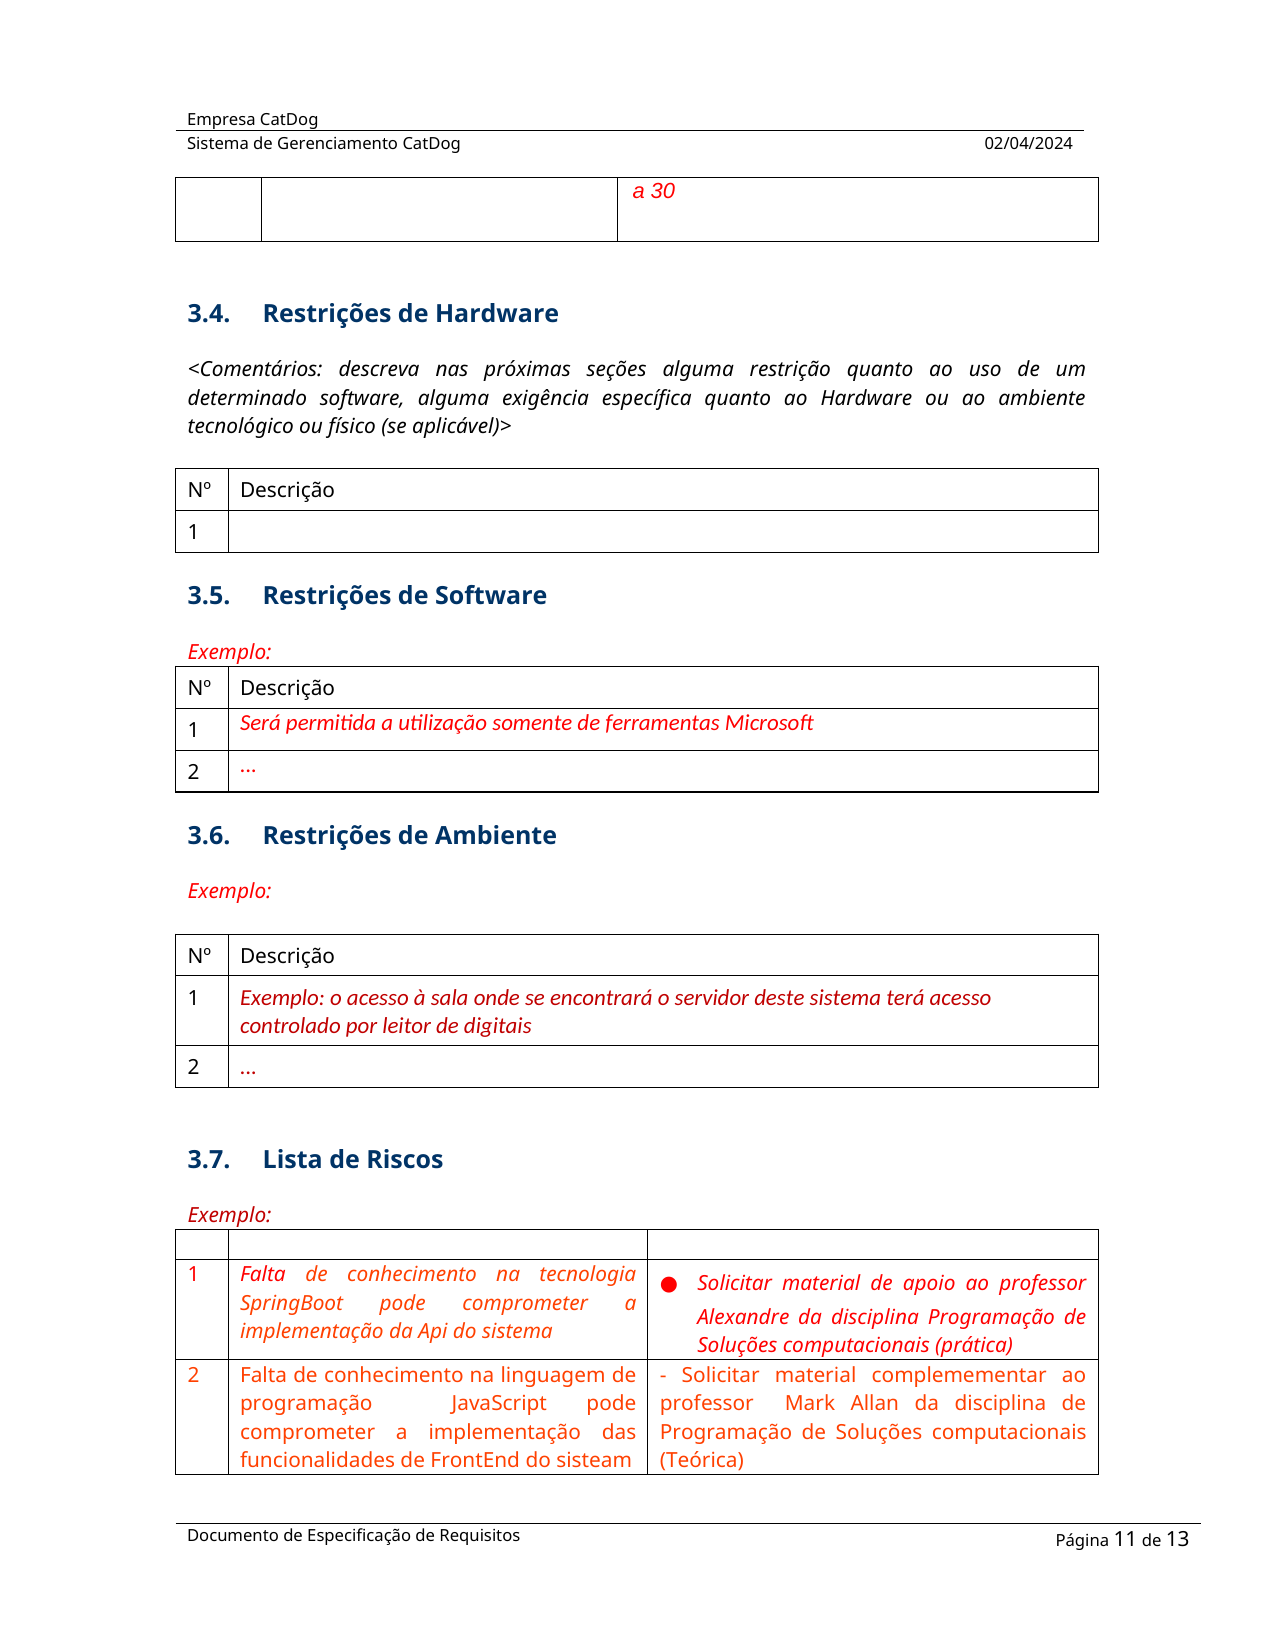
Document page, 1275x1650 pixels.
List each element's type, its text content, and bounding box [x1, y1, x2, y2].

subtitle Restrições de Hardware [187, 295, 1087, 329]
subtitle Restrições de Ambiente [187, 817, 1087, 852]
text Exemplo: [187, 1201, 1087, 1229]
table_cell [176, 709, 228, 749]
subtitle Restrições de Software [187, 578, 1087, 612]
table_cell Exemplo: o acesso à sala onde se encontrará o servidor deste sistema terá acesso controlado por leitor de digitais [229, 976, 1098, 1045]
table_cell [229, 511, 1098, 552]
table_cell 1 [176, 1260, 228, 1359]
table_header Nº [176, 935, 228, 975]
table_header Nº [176, 469, 228, 510]
table_cell [176, 976, 228, 1045]
table_cell Solicitar material de apoio ao professor Alexandre da disciplina Programação de Soluções computacionais (prática) [648, 1260, 1098, 1359]
table_cell Será permitida a utilização somente de ferramentas Microsoft [229, 709, 1098, 749]
table_cell ... [229, 751, 1098, 791]
text <Comentários: descreva nas próximas seções alguma restrição quanto ao uso de um determinado software, alguma exigência específica quanto ao Hardware ou ao ambiente tecnológico ou físico (se aplicável)> [187, 354, 1087, 439]
table_cell - Solicitar material complemementar ao professor Mark Allan da disciplina de Programação de Soluções computacionais (Teórica) [648, 1360, 1098, 1474]
table_cell [176, 1046, 228, 1087]
table_cell [176, 178, 261, 241]
text Exemplo: [187, 877, 1087, 905]
table_cell a 30 [618, 178, 1098, 241]
text Exemplo: [187, 637, 1087, 666]
table_cell Falta de conhecimento na tecnologia SpringBoot pode comprometer a implementação da Api do sistema [229, 1260, 647, 1359]
table_cell Falta de conhecimento na linguagem de programação JavaScript pode comprometer a implementação das funcionalidades de FrontEnd do sisteam [229, 1360, 647, 1474]
table_cell [176, 751, 228, 791]
table_header Nº [176, 1230, 228, 1258]
table_header Descrição [229, 1230, 647, 1258]
table_cell [176, 511, 228, 552]
table_cell 2 [176, 1360, 228, 1474]
table_header Nº [176, 667, 228, 707]
table_header Descrição [229, 667, 1098, 707]
table_header Mitigação [648, 1230, 1098, 1258]
table_header Descrição [229, 469, 1098, 510]
table_header Descrição [229, 935, 1098, 975]
table_cell [262, 178, 617, 241]
subtitle Lista de Riscos [187, 1141, 1087, 1176]
table_cell ... [229, 1046, 1098, 1087]
